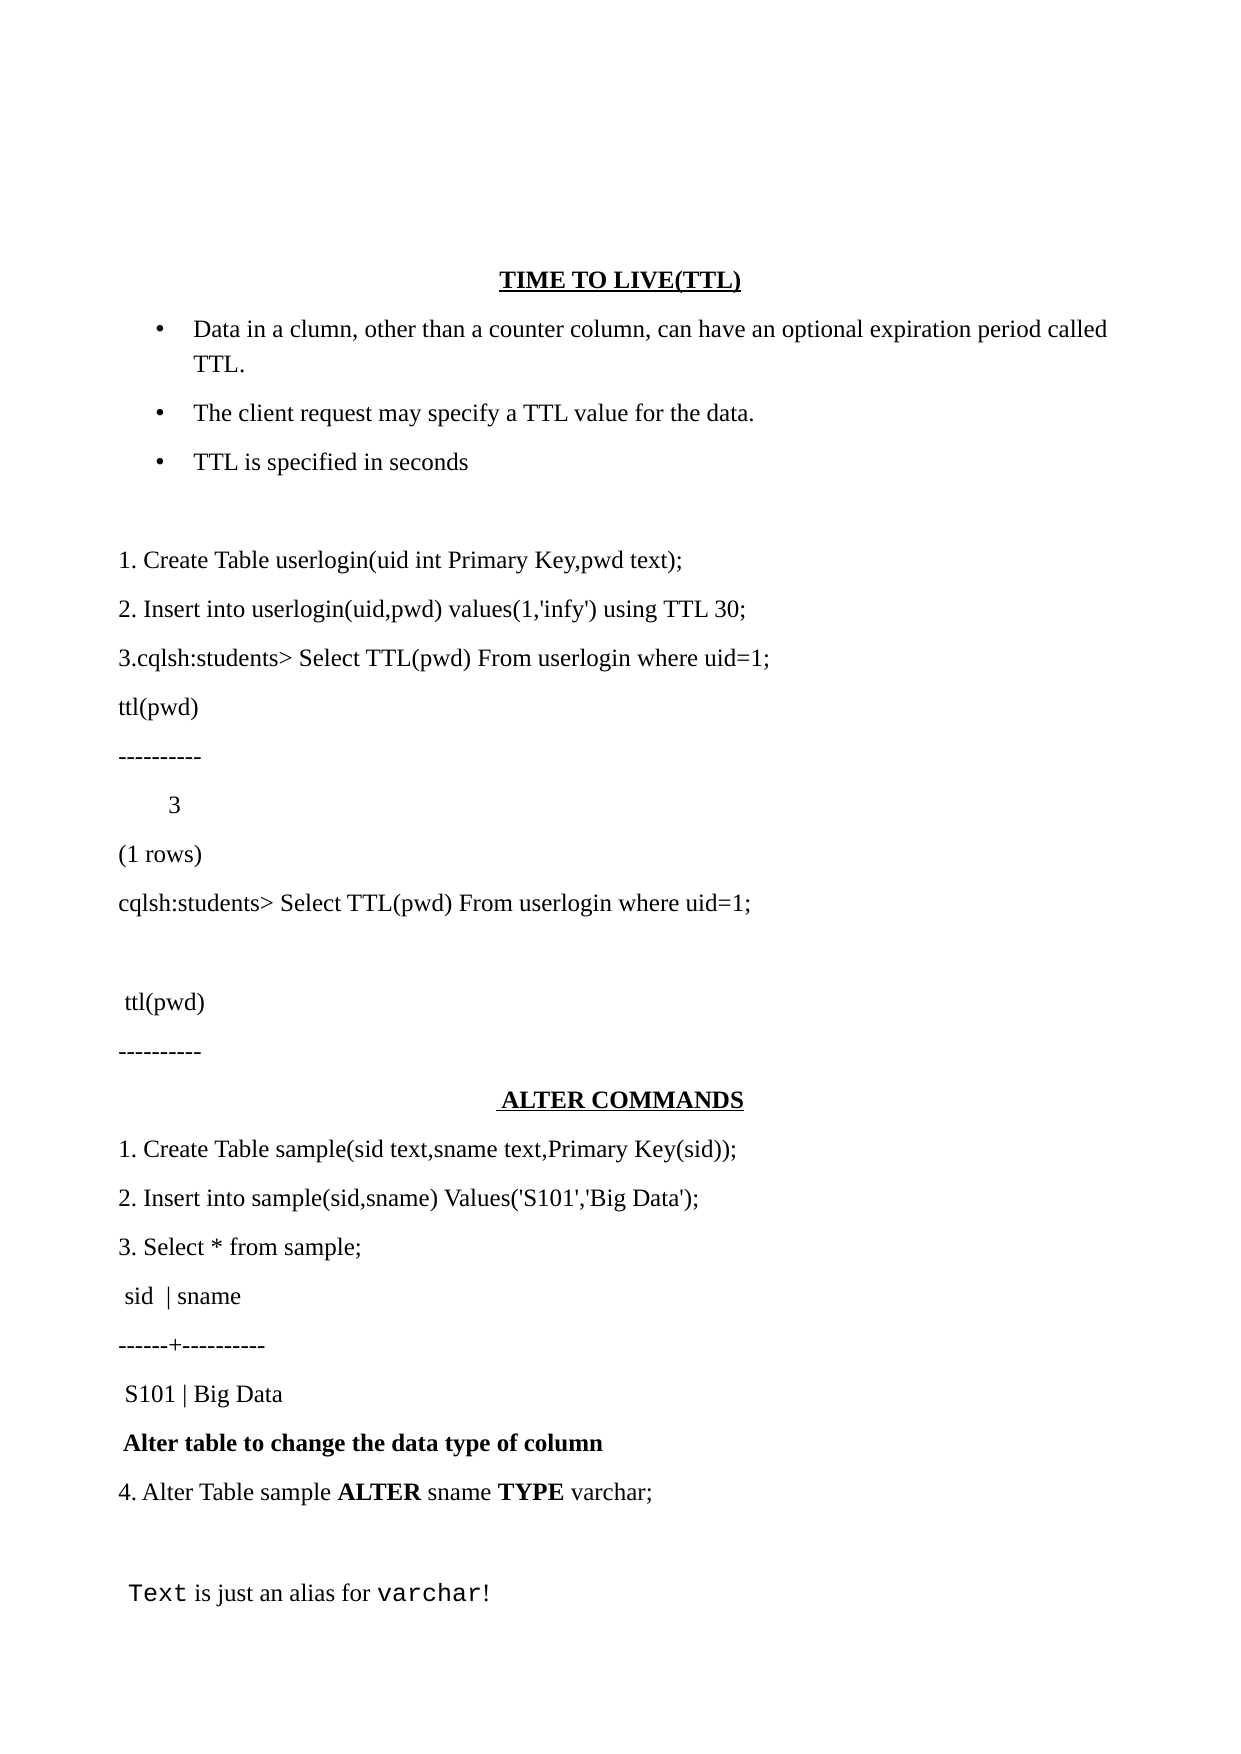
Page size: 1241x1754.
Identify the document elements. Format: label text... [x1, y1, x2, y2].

text 3. Select * from sample; [118, 1232, 1122, 1261]
text sid | sname [118, 1281, 1122, 1310]
text (1 rows) [118, 839, 1122, 868]
text 3.cqlsh:students> Select TTL(pwd) From userlogin where uid=1; [118, 643, 1122, 672]
text 2. Insert into sample(sid,sname) Values('S101','Big Data'); [118, 1183, 1122, 1212]
text S101 | Big Data [118, 1379, 1122, 1408]
text 4. Alter Table sample ALTER sname TYPE varchar; [118, 1477, 1122, 1506]
text 2. Insert into userlogin(uid,pwd) values(1,'infy') using TTL 30; [118, 594, 1122, 623]
text ALTER COMMANDS [118, 1085, 1122, 1113]
table_header Text is just an alias for varchar! [125, 1575, 743, 1612]
list TTL is specified in seconds [156, 447, 1122, 476]
text ------+---------- [118, 1330, 1122, 1359]
text Alter table to change the data type of column [118, 1428, 1122, 1457]
text 1. Create Table sample(sid text,sname text,Primary Key(sid)); [118, 1134, 1122, 1163]
text ttl(pwd) [118, 987, 1122, 1015]
text ---------- [118, 1036, 1122, 1064]
list Data in a clumn, other than a counter column, can have an optional expiration period called TTL. [156, 314, 1122, 378]
text 1. Create Table userlogin(uid int Primary Key,pwd text); [118, 545, 1122, 574]
text cqlsh:students> Select TTL(pwd) From userlogin where uid=1; [118, 888, 1122, 917]
text ---------- [118, 741, 1122, 770]
text TIME TO LIVE(TTL) [118, 265, 1122, 294]
text ttl(pwd) [118, 692, 1122, 721]
text 3 [118, 790, 1122, 819]
list The client request may specify a TTL value for the data. [156, 398, 1122, 427]
